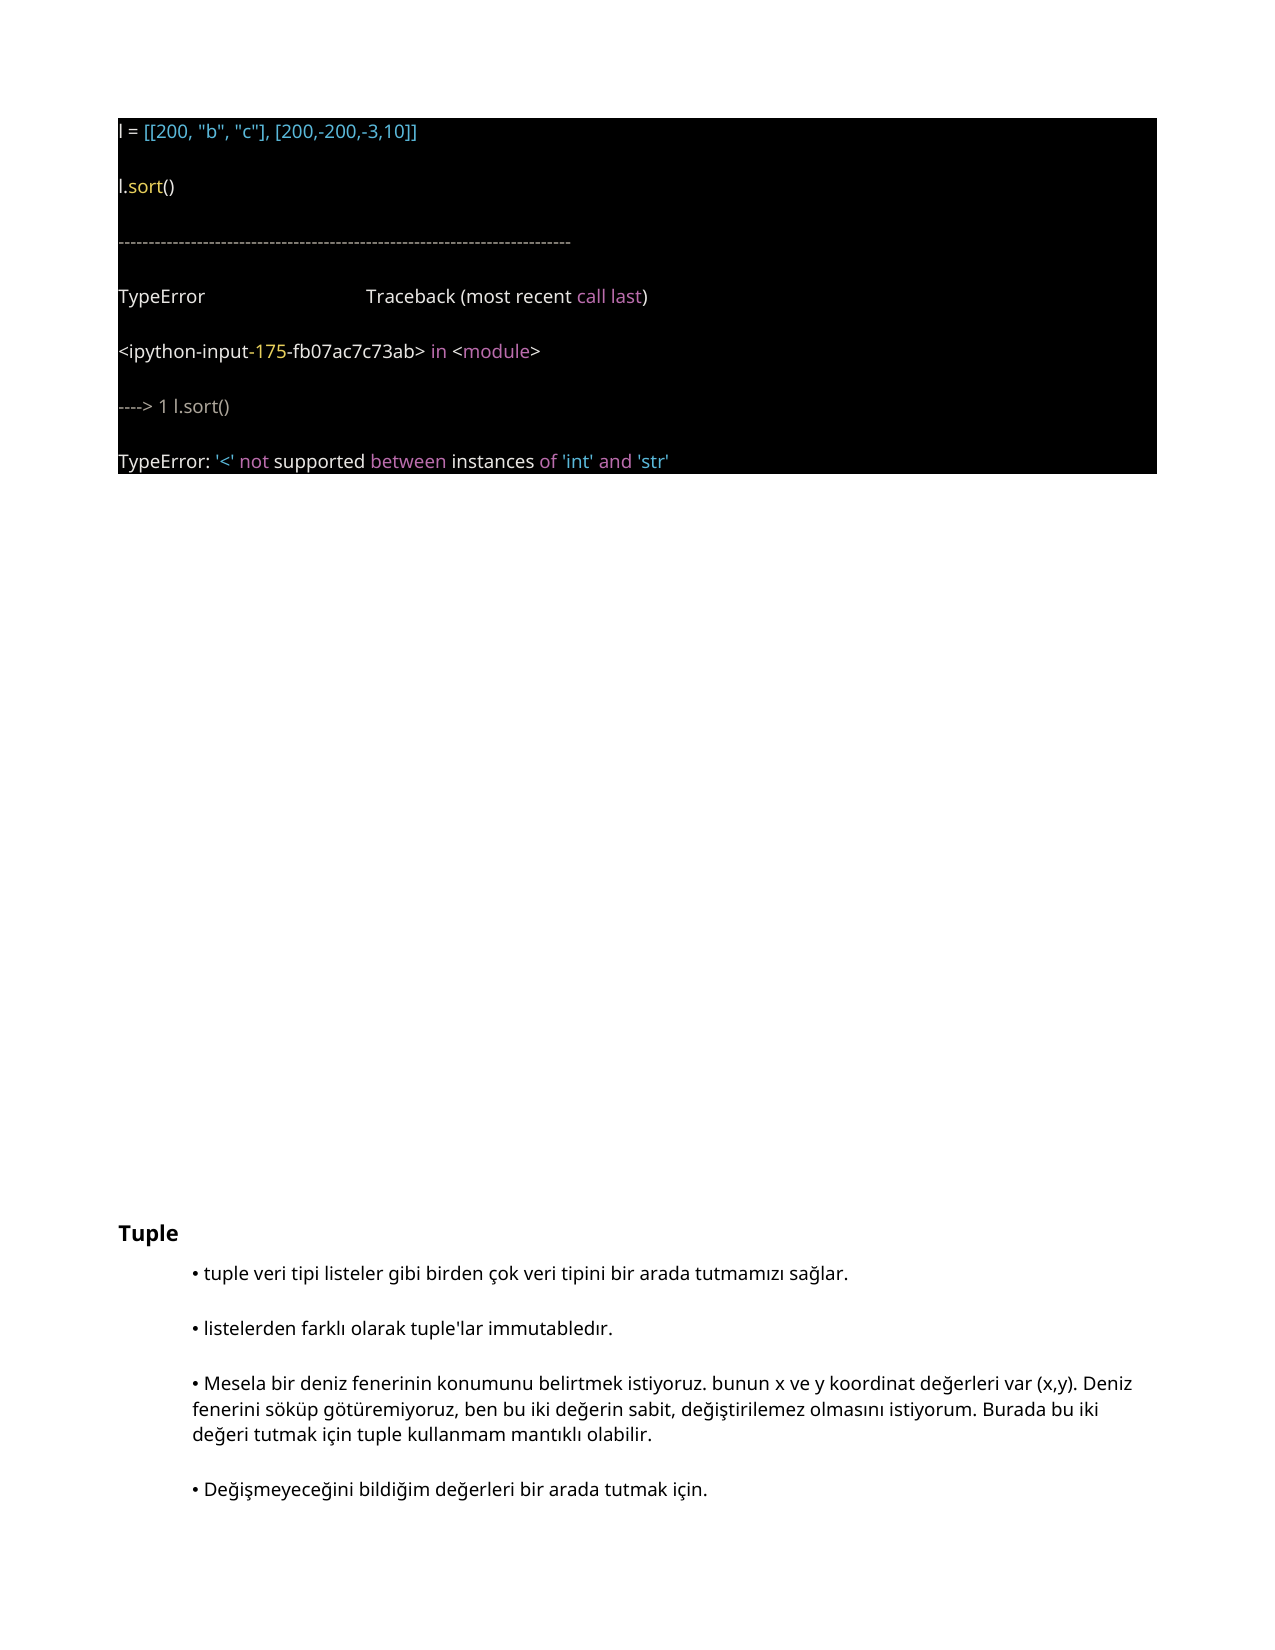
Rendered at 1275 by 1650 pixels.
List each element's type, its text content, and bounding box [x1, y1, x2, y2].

text TypeError: '<' not supported between instances of 'int' and 'str' [118, 448, 1157, 474]
text TypeError Traceback (most recent call last) [118, 283, 1157, 309]
text ----> 1 l.sort() [118, 393, 1157, 419]
subtitle Tuple [118, 1218, 1157, 1248]
text <ipython-input-175-fb07ac7c73ab> in <module> [118, 338, 1157, 364]
text --------------------------------------------------------------------------- [118, 228, 1157, 254]
list tuple veri tipi listeler gibi birden çok veri tipini bir arada tutmamızı sağlar. [118, 1260, 1157, 1286]
list Değişmeyeceğini bildiğim değerleri bir arada tutmak için. [118, 1476, 1157, 1502]
text l.sort() [118, 173, 1157, 199]
list listelerden farklı olarak tuple'lar immutabledır. [118, 1315, 1157, 1341]
text l = [[200, "b", "c"], [200,-200,-3,10]] [118, 118, 1157, 144]
list Mesela bir deniz fenerinin konumunu belirtmek istiyoruz. bunun x ve y koordinat değerleri var (x,y). Deniz fenerini söküp götüremiyoruz, ben bu iki değerin sabit, değiştirilemez olmasını istiyorum. Burada bu iki değeri tutmak için tuple kullanmam mantıklı olabilir. [118, 1370, 1157, 1447]
